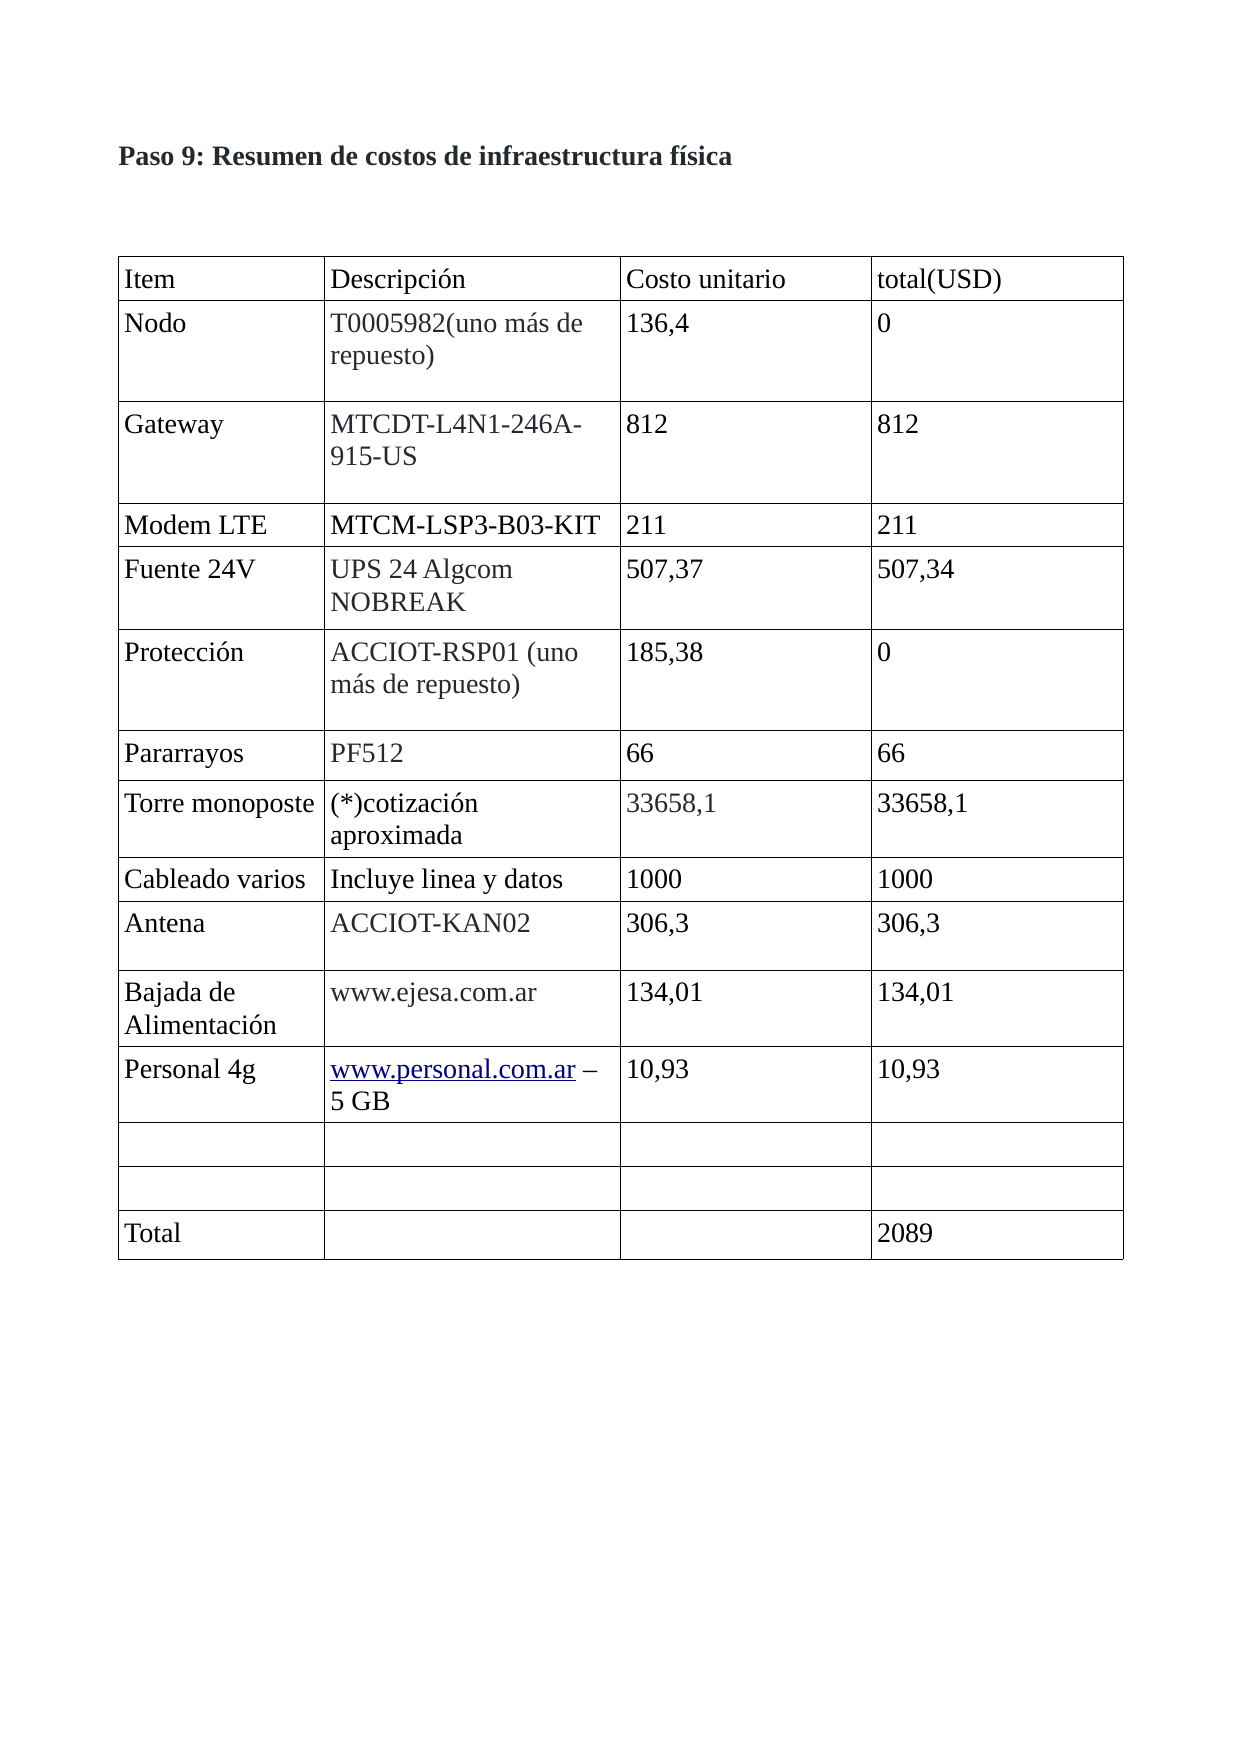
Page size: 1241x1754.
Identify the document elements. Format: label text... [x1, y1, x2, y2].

table_cell 33658,1 [621, 781, 871, 857]
table_cell 211 [621, 504, 871, 546]
table_cell ACCIOT-RSP01 (uno más de repuesto) [325, 630, 620, 730]
table_cell Pararrayos [119, 731, 324, 780]
table_cell 306,3 [621, 902, 871, 969]
table_cell PF512 [325, 731, 620, 780]
table_cell Bajada de Alimentación [119, 971, 324, 1046]
table_cell 507,37 [621, 547, 871, 629]
table_cell [325, 1211, 620, 1259]
table_cell 1500,4 [872, 301, 1123, 401]
table_cell [621, 1167, 871, 1210]
subtitle Paso 9: Resumen de costos de infraestructura física [118, 139, 1122, 171]
table_cell 812 [872, 402, 1123, 502]
table_cell Gateway [119, 402, 324, 502]
table_cell Personal 4g [119, 1047, 324, 1122]
table_cell Nodo [119, 301, 324, 401]
table_cell 134,01 [872, 971, 1123, 1046]
table_cell 10,93 [872, 1047, 1123, 1122]
table_cell 306,3 [872, 902, 1123, 969]
table_header Costo unitario [621, 257, 871, 300]
table_header total(USD) [872, 257, 1123, 300]
table_cell 211 [872, 504, 1123, 546]
table_cell MTCDT-L4N1-246A-915-US [325, 402, 620, 502]
table_cell [119, 1123, 324, 1166]
table_cell [325, 1123, 620, 1166]
table_cell Cableado varios [119, 858, 324, 901]
table_cell T0005982(uno más de repuesto) [325, 301, 620, 401]
table_cell [621, 1123, 871, 1166]
table_cell 1000 [621, 858, 871, 901]
table_cell 812 [621, 402, 871, 502]
table_cell 507,34 [872, 547, 1123, 629]
table_cell 136,4 [621, 301, 871, 401]
table_cell Total [119, 1211, 324, 1259]
table_cell (*)cotización aproximada [325, 781, 620, 857]
table_header Descripción [325, 257, 620, 300]
table_cell [621, 1211, 871, 1259]
table_cell [325, 1167, 620, 1210]
table_cell 370,76 [872, 630, 1123, 730]
table_cell Antena [119, 902, 324, 969]
table_cell 33658,1 [872, 781, 1123, 857]
table_cell 66 [872, 731, 1123, 780]
table_header Item [119, 257, 324, 300]
table_cell www.personal.com.ar – 5 GB [325, 1047, 620, 1122]
table_cell Protección [119, 630, 324, 730]
table_cell Modem LTE [119, 504, 324, 546]
table_cell 10,93 [621, 1047, 871, 1122]
table_cell Fuente 24V [119, 547, 324, 629]
table_cell 66 [621, 731, 871, 780]
table_cell www.ejesa.com.ar [325, 971, 620, 1046]
table_cell 38576,84 [872, 1211, 1123, 1259]
table_cell [872, 1123, 1123, 1166]
table_cell [119, 1167, 324, 1210]
table_cell ACCIOT-KAN02 [325, 902, 620, 969]
table_cell 1000 [872, 858, 1123, 901]
table_cell [872, 1167, 1123, 1210]
table_cell 185,38 [621, 630, 871, 730]
table_cell 134,01 [621, 971, 871, 1046]
table_cell Torre monoposte [119, 781, 324, 857]
table_cell Incluye linea y datos [325, 858, 620, 901]
table_cell MTCM-LSP3-B03-KIT [325, 504, 620, 546]
table_cell UPS 24 Algcom NOBREAK [325, 547, 620, 629]
